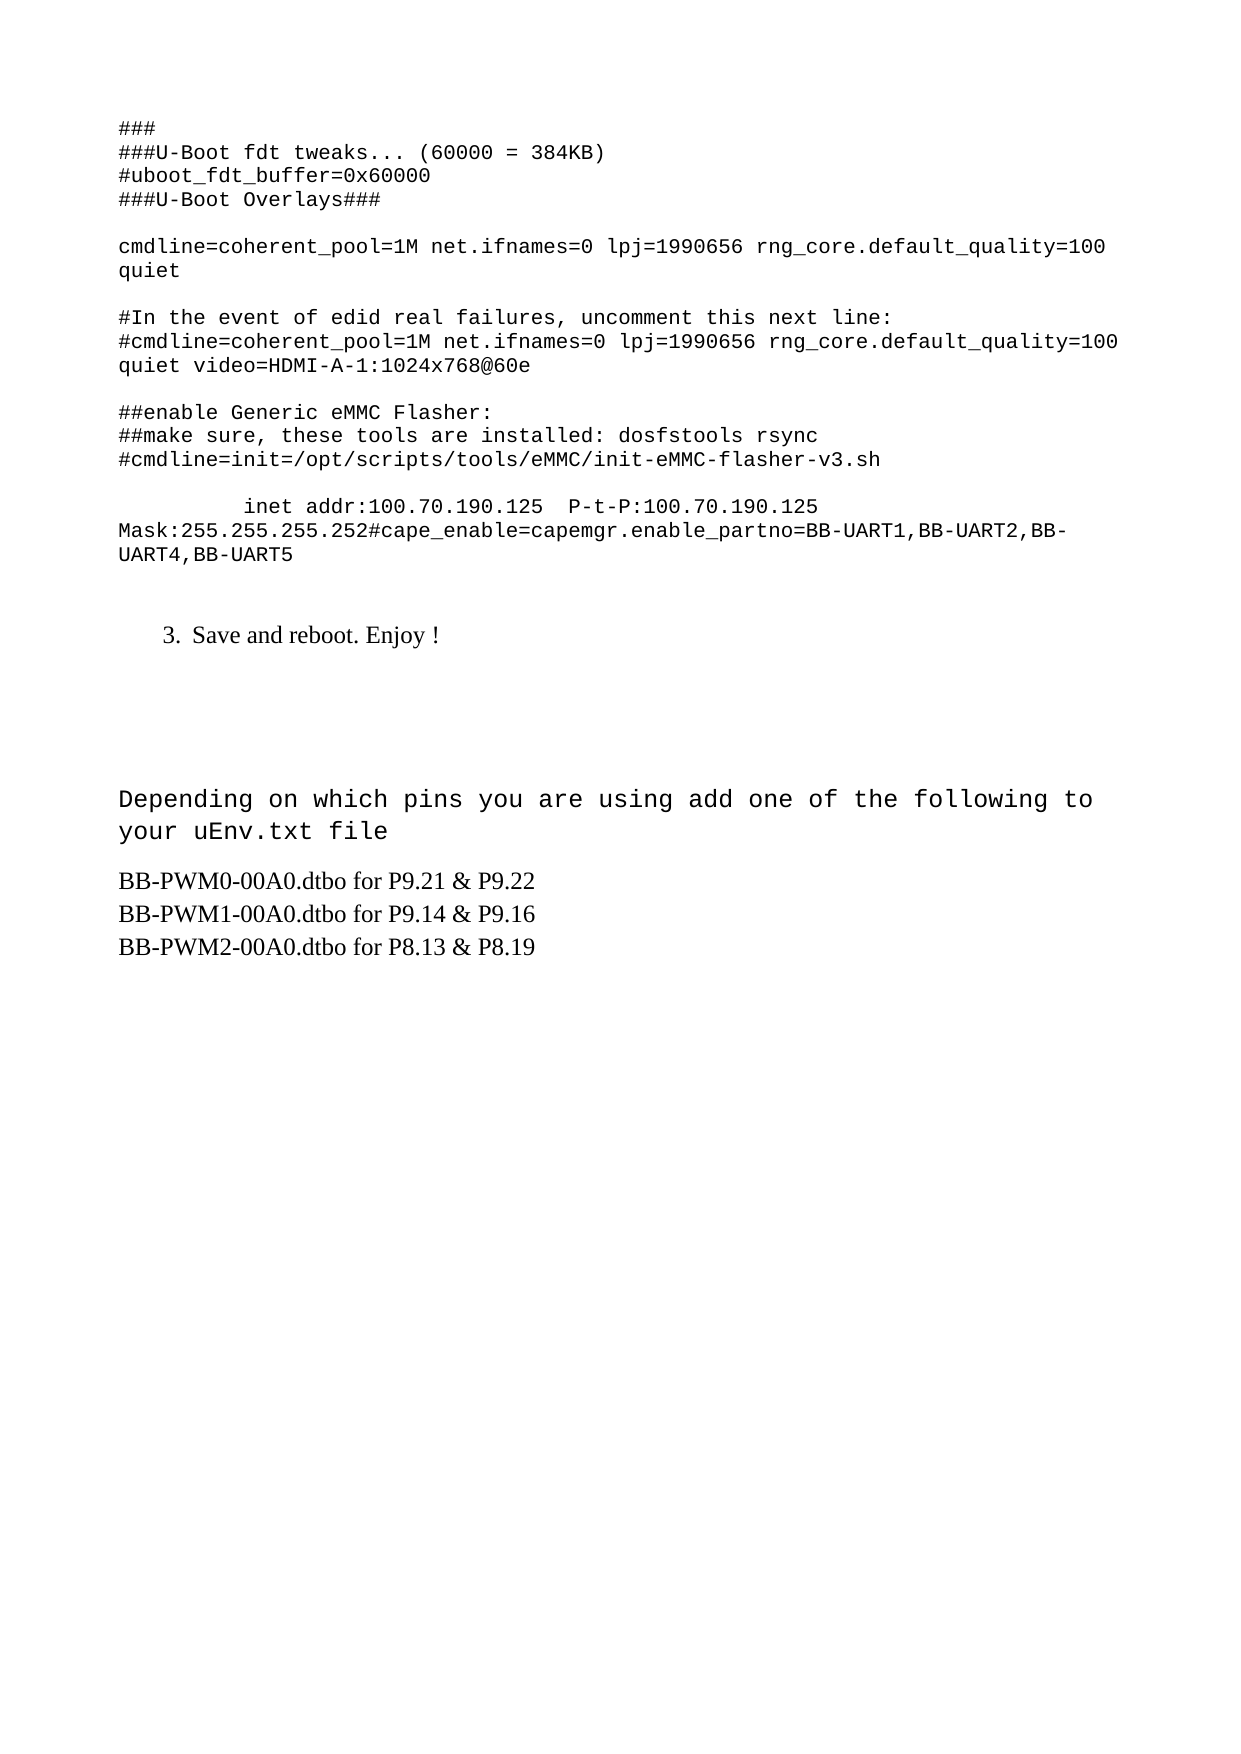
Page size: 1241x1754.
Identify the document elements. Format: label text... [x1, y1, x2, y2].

text #cmdline=coherent_pool=1M net.ifnames=0 lpj=1990656 rng_core.default_quality=100 quiet video=HDMI-A-1:1024x768@60e [118, 331, 1122, 378]
text ##enable Generic eMMC Flasher: [118, 402, 1122, 426]
text cmdline=coherent_pool=1M net.ifnames=0 lpj=1990656 rng_core.default_quality=100 quiet [118, 236, 1122, 284]
text ###U-Boot fdt tweaks... (60000 = 384KB) [118, 142, 1122, 165]
text #uboot_fdt_buffer=0x60000 [118, 165, 1122, 189]
list Save and reboot. Enjoy ! [162, 621, 1122, 649]
text inet addr:100.70.190.125 P-t-P:100.70.190.125 Mask:255.255.255.252#cape_enable=capemgr.enable_partno=BB-UART1,BB-UART2,BB-UART4,BB-UART5 [118, 496, 1122, 567]
text BB-PWM0-00A0.dtbo for P9.21 & P9.22 BB-PWM1-00A0.dtbo for P9.14 & P9.16 BB-PWM2-00A0.dtbo for P8.13 & P8.19 [118, 866, 1122, 961]
text Depending on which pins you are using add one of the following to your uEnv.txt file [118, 786, 1122, 847]
text ### [118, 118, 1122, 142]
text #In the event of edid real failures, uncomment this next line: [118, 307, 1122, 331]
text ##make sure, these tools are installed: dosfstools rsync [118, 426, 1122, 449]
text #cmdline=init=/opt/scripts/tools/eMMC/init-eMMC-flasher-v3.sh [118, 449, 1122, 473]
text ###U-Boot Overlays### [118, 189, 1122, 213]
